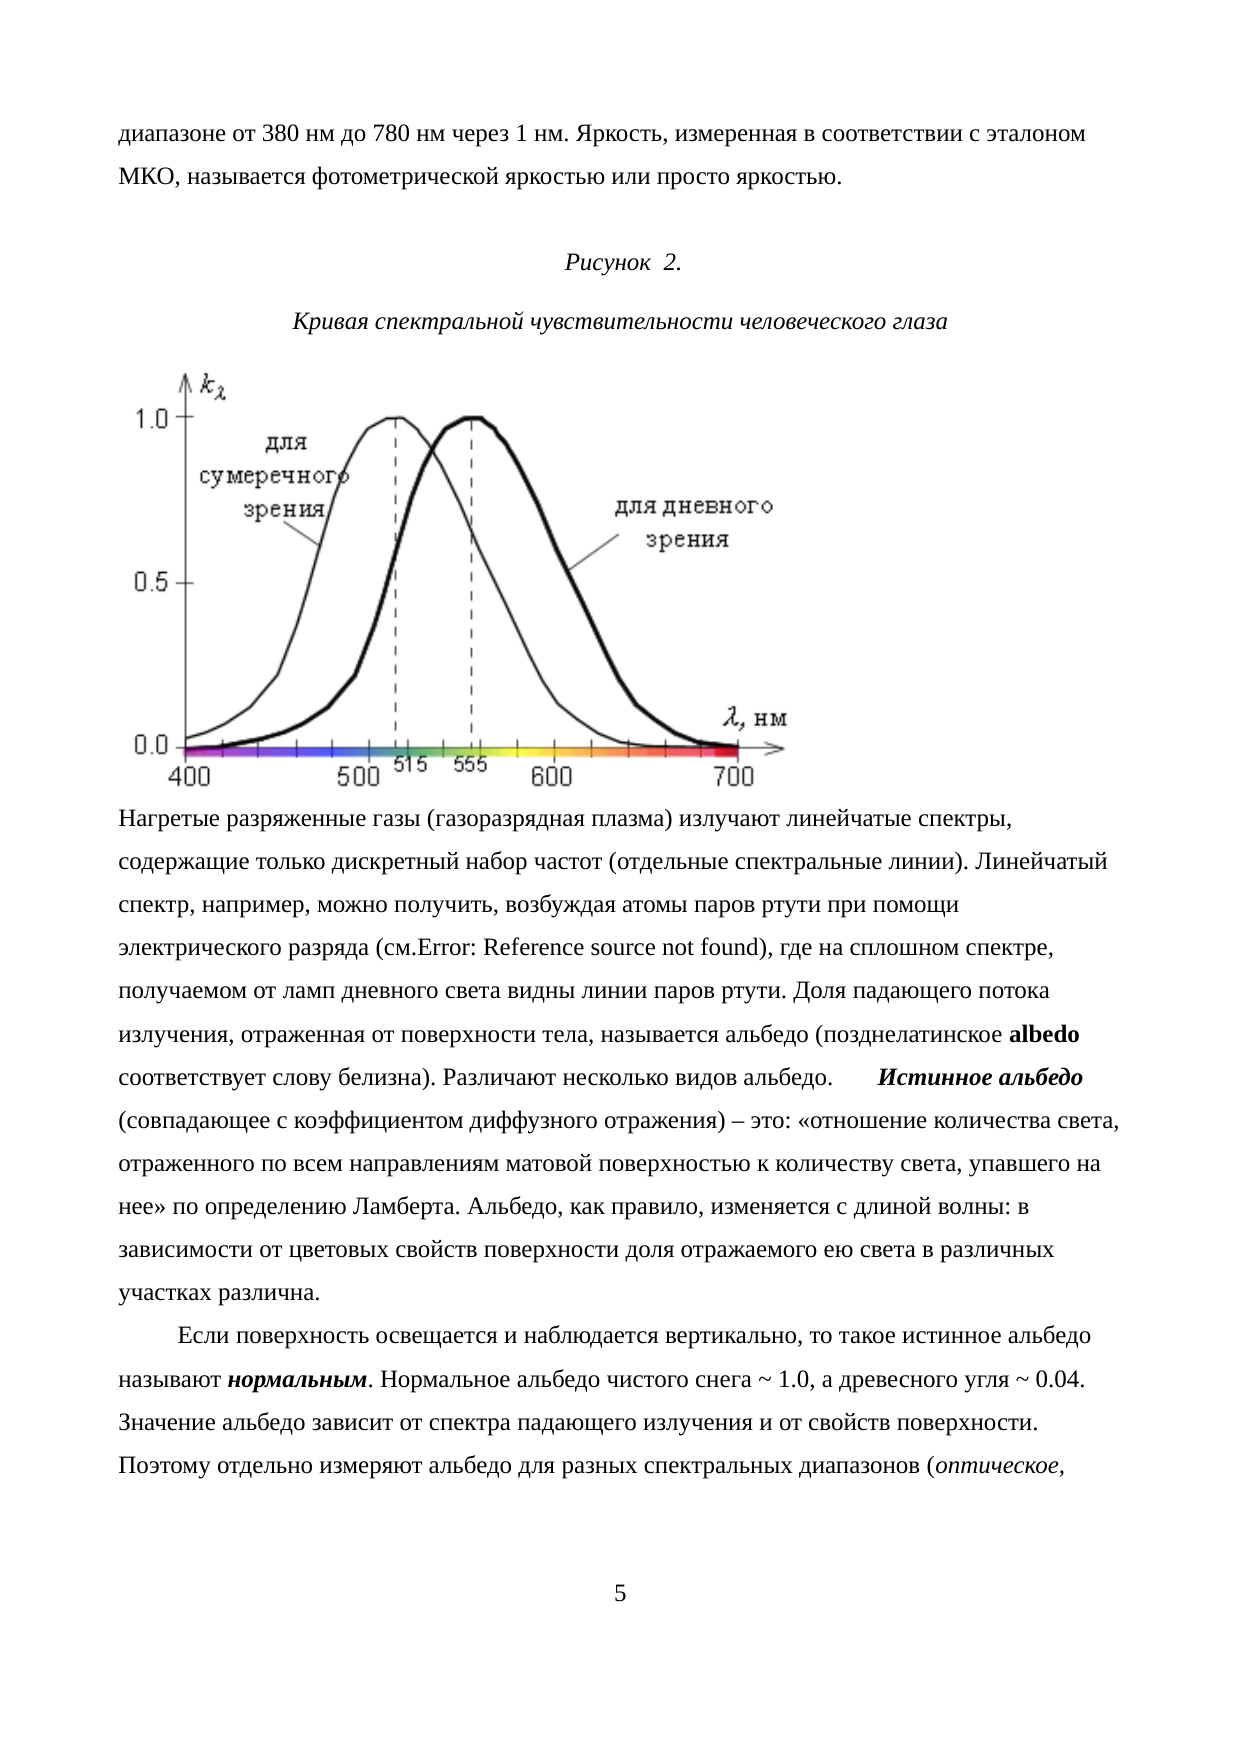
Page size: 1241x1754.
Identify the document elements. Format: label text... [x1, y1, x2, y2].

text Кривая спектральной чувствительности человеческого глаза [177, 306, 1063, 334]
text диапазоне от 380 нм до 780 нм через 1 нм. Яркость, измеренная в соответствии с эталоном МКО, называется фотометрической яркостью или просто яркостью. [118, 118, 1122, 190]
text Рисунок 2. [177, 247, 1063, 276]
text Если поверхность освещается и наблюдается вертикально, то такое истинное альбедо называют нормальным. Нормальное альбедо чистого снега ~ 1.0, а древесного угля ~ 0.04. Значение альбедо зависит от спектра падающего излучения и от свойств поверхности. Поэтому отдельно измеряют альбедо для разных спектральных диапазонов (оптическое, [118, 1321, 1122, 1479]
text Нагретые разряженные газы (газоразрядная плазма) излучают линейчатые спектры, содержащие только дискретный набор частот (отдельные спектральные линии). Линейчатый спектр, например, можно получить, возбуждая атомы паров ртути при помощи электрического разряда (см.Ошибка: источник перекрёстной ссылки не найден), где на сплошном спектре, получаемом от ламп дневного света видны линии паров ртути. Доля падающего потока излучения, отраженная от поверхности тела, называется альбедо (позднелатинское albedo соответствует слову белизна). Различают несколько видов альбедо. Истинное альбедо (совпадающее с коэффициентом диффузного отражения) – это: «отношение количества света, отраженного по всем направлениям матовой поверхностью к количеству света, упавшего на нее» по определению Ламберта. Альбедо, как правило, изменяется с длиной волны: в зависимости от цветовых свойств поверхности доля отражаемого ею света в различных участках различна. [118, 803, 1122, 1306]
picture [118, 363, 801, 804]
